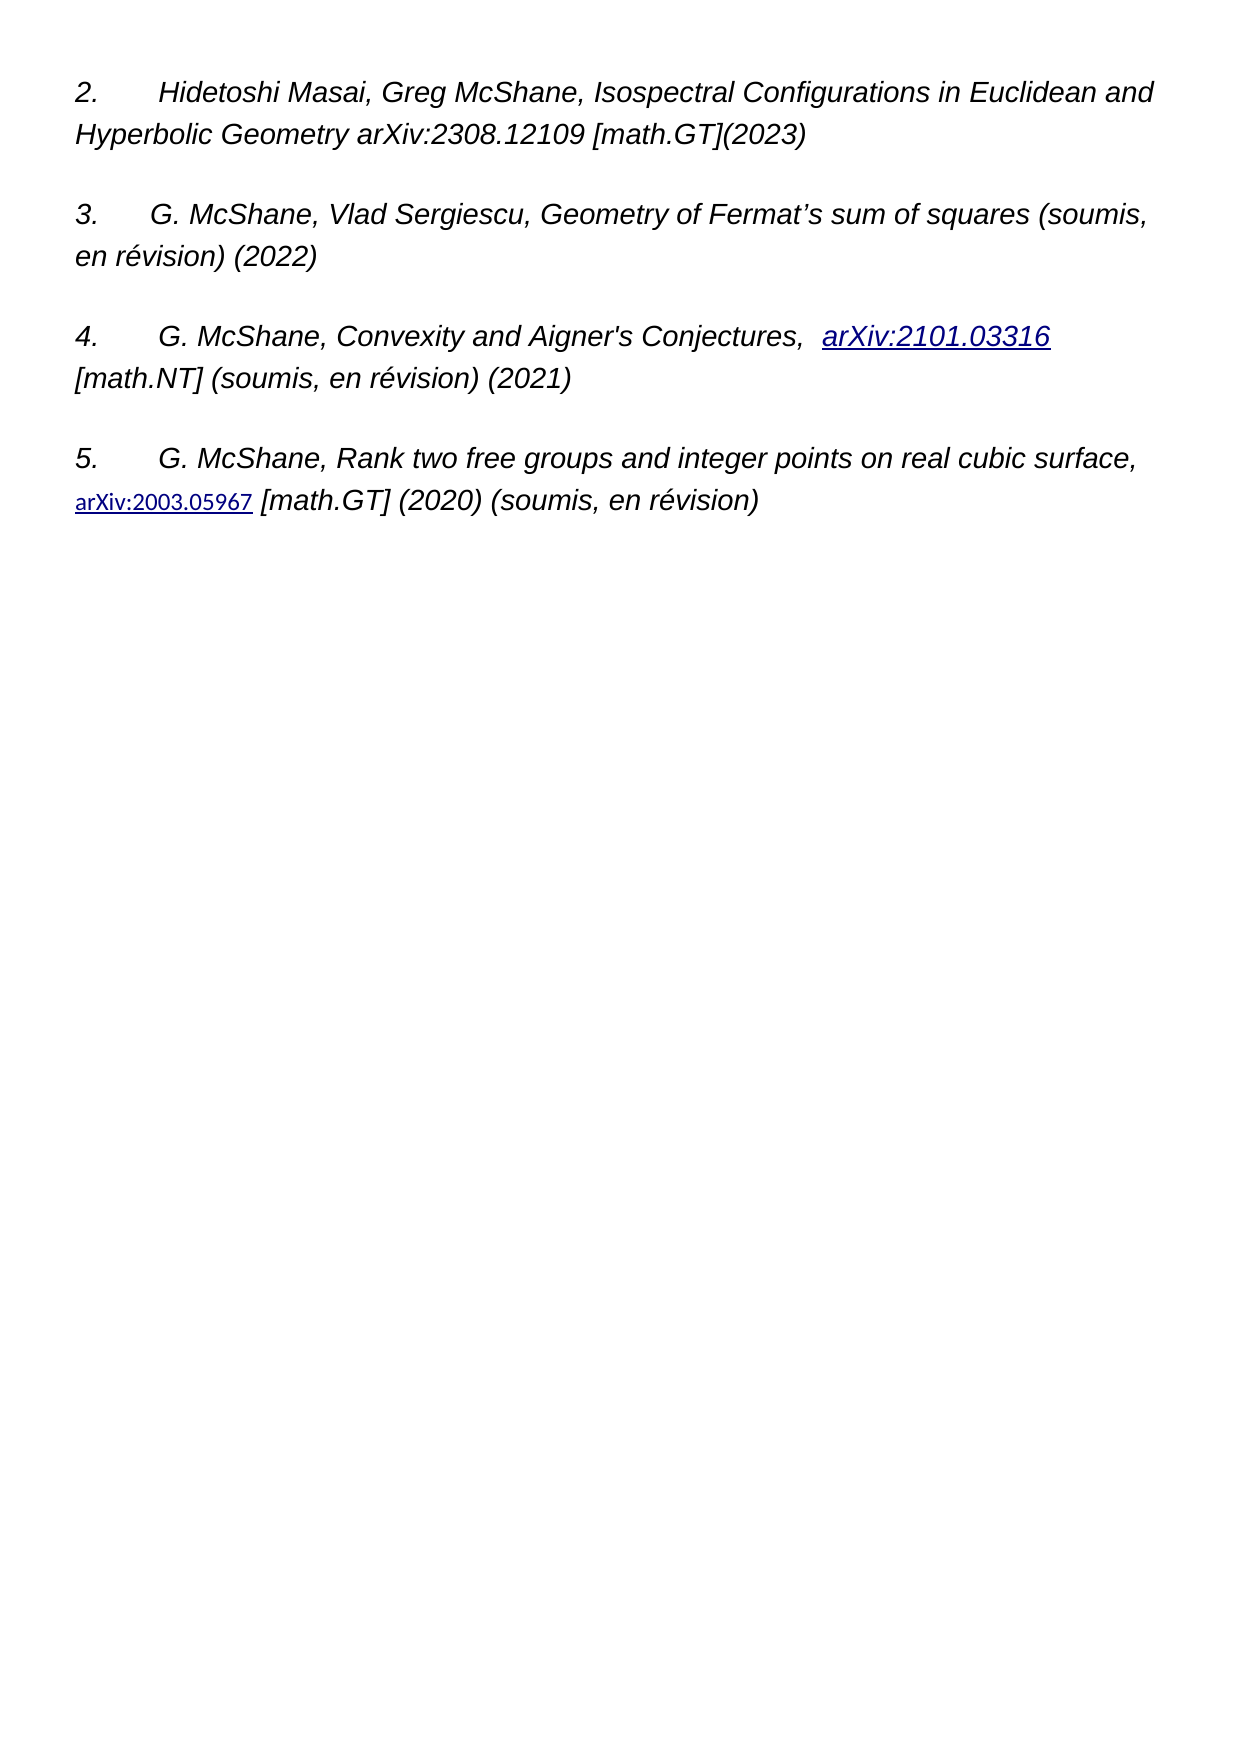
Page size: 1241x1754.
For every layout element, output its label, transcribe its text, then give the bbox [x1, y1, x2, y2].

list G. McShane, Convexity and Aigner's Conjectures, arXiv:2101.03316 [math.NT] (soumis, en révision) (2021) [75, 319, 1165, 394]
list Hidetoshi Masai, Greg McShane, Isospectral Configurations in Euclidean and Hyperbolic Geometry arXiv:2308.12109 [math.GT](2023) [75, 75, 1165, 151]
list G. McShane, Vlad Sergiescu, Geometry of Fermat’s sum of squares (soumis, en révision) (2022) [75, 197, 1165, 273]
list G. McShane, Rank two free groups and integer points on real cubic surface, arXiv:2003.05967 [math.GT] (2020) (soumis, en révision) [75, 441, 1165, 516]
